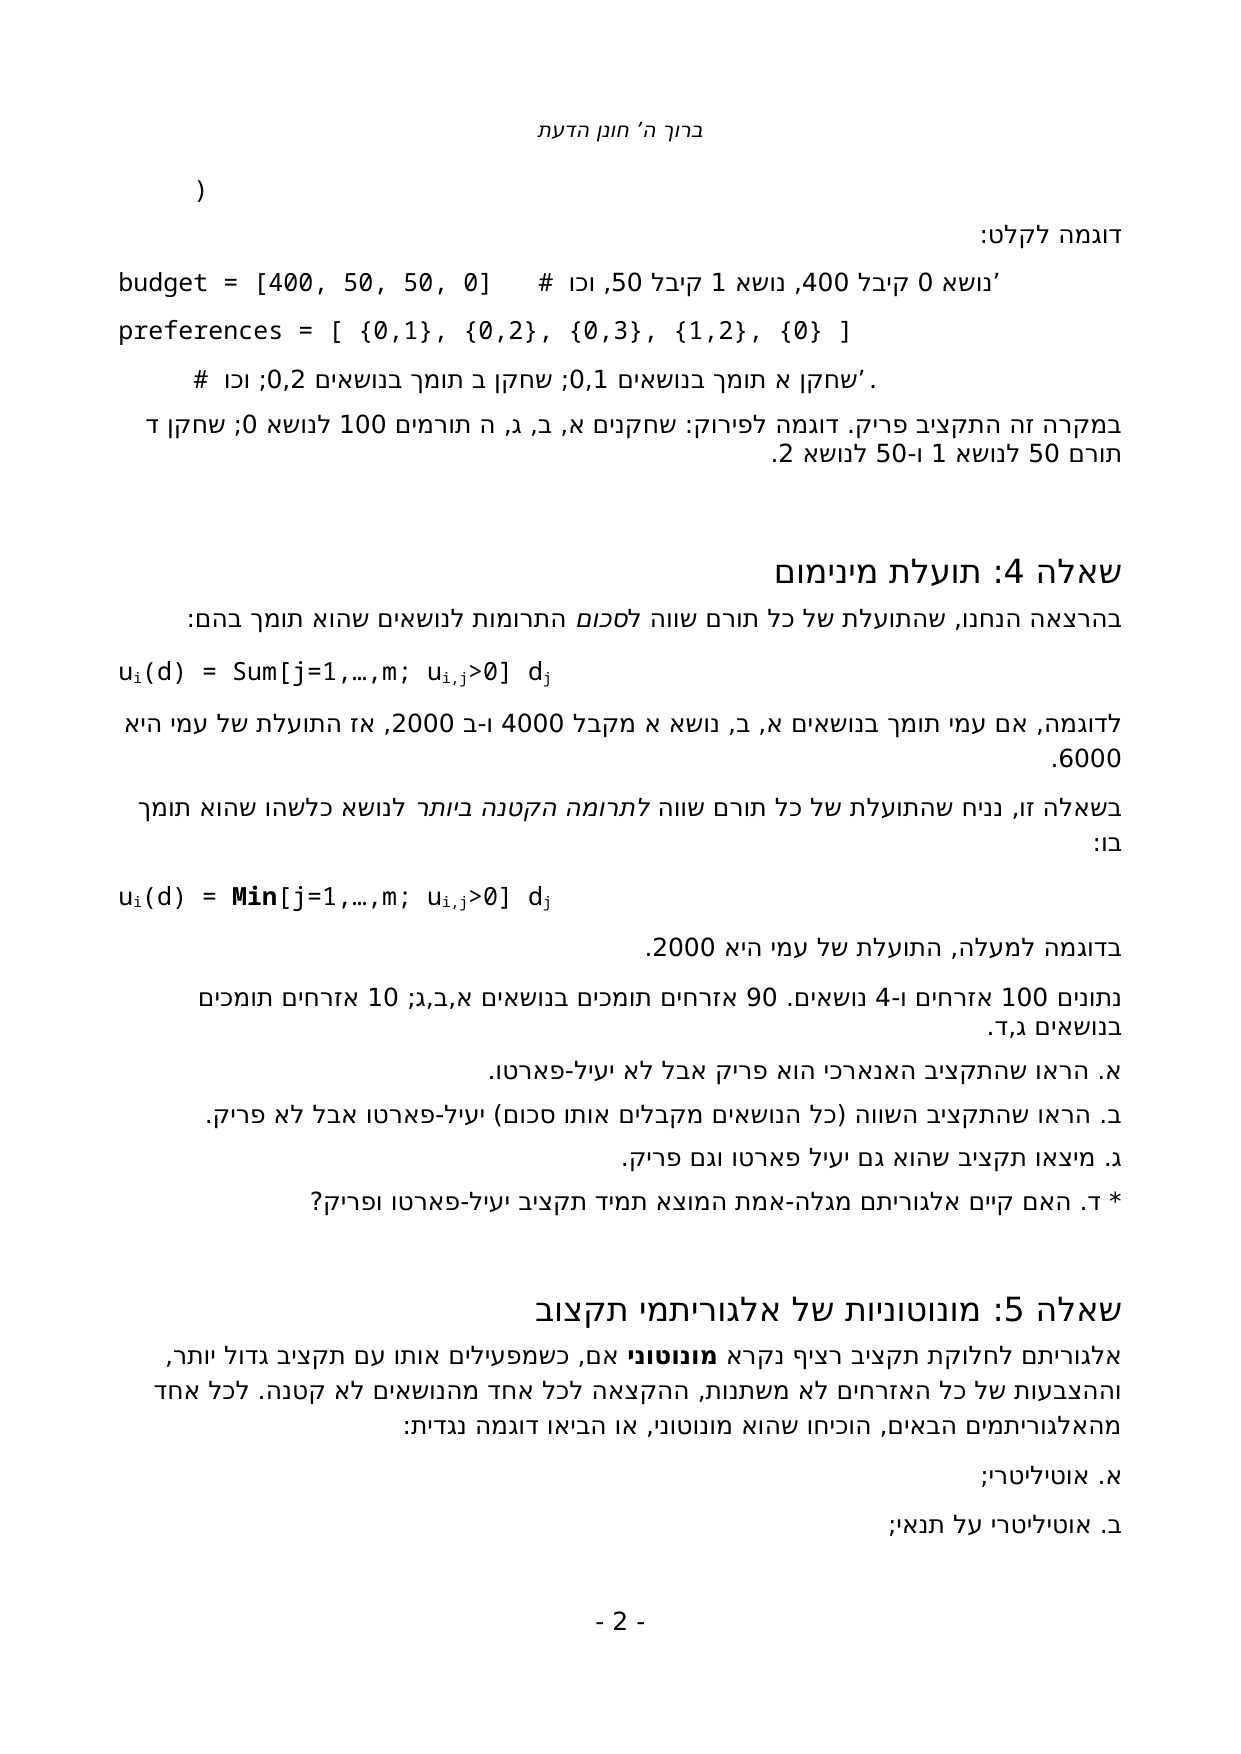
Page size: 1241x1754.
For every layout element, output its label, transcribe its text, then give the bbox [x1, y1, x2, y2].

text ג. מיצאו תקציב שהוא גם יעיל פארטו וגם פריק. [118, 1143, 1122, 1173]
text ui(d) = Min[j=1,…,m; ui,j>0] dj [118, 878, 1122, 912]
text במקרה זה התקציב פריק. דוגמה לפירוק: שחקנים א, ב, ג, ה תורמים 100 לנושא 0; שחקן ד תורם 50 לנושא 1 ו-50 לנושא 2. [118, 410, 1122, 468]
text * ד. האם קיים אלגוריתם מגלה-אמת המוצא תמיד תקציב יעיל-פארטו ופריק? [118, 1187, 1122, 1216]
text ui(d) = Sum[j=1,…,m; ui,j>0] dj [118, 653, 1122, 688]
text budget = [400, 50, 50, 0] # נושא 0 קיבל 400, נושא 1 קיבל 50, וכו’ [118, 264, 1122, 298]
text דוגמה לקלט: [118, 221, 1122, 250]
text ) [118, 172, 1122, 206]
text בשאלה זו, נניח שהתועלת של כל תורם שווה לתרומה הקטנה ביותר לנושא כלשהו שהוא תומך בו: [118, 793, 1122, 858]
text בהרצאה הנחנו, שהתועלת של כל תורם שווה לסכום התרומות לנושאים שהוא תומך בהם: [118, 604, 1122, 633]
text נתונים 100 אזרחים ו-4 נושאים. 90 אזרחים תומכים בנושאים א,ב,ג; 10 אזרחים תומכים בנושאים ג,ד. [118, 983, 1122, 1041]
text preferences = [ {0,1}, {0,2}, {0,3}, {1,2}, {0} ] [118, 313, 1122, 347]
text ב. אוטיליטרי על תנאי; [118, 1511, 1122, 1540]
text אלגוריתם לחלוקת תקציב רציף נקרא מונוטוני אם, כשמפעילים אותו עם תקציב גדול יותר, וההצבעות של כל האזרחים לא משתנות, ההקצאה לכל אחד מהנושאים לא קטנה. לכל אחד מהאלגוריתמים הבאים, הוכיחו שהוא מונוטוני, או הביאו דוגמה נגדית: [118, 1341, 1122, 1441]
text א. אוטיליטרי; [118, 1461, 1122, 1490]
subtitle שאלה 5: מונוטוניות של אלגוריתמי תקצוב [118, 1290, 1122, 1329]
text # שחקן א תומך בנושאים 0,1; שחקן ב תומך בנושאים 0,2; וכו’. [118, 362, 1122, 396]
text א. הראו שהתקציב האנארכי הוא פריק אבל לא יעיל-פארטו. [118, 1056, 1122, 1085]
text בדוגמה למעלה, התועלת של עמי היא 2000. [118, 933, 1122, 963]
subtitle שאלה 4: תועלת מינימום [118, 553, 1122, 591]
text לדוגמה, אם עמי תומך בנושאים א, ב, נושא א מקבל 4000 ו-ב 2000, אז התועלת של עמי היא 6000. [118, 709, 1122, 773]
text ב. הראו שהתקציב השווה (כל הנושאים מקבלים אותו סכום) יעיל-פארטו אבל לא פריק. [118, 1100, 1122, 1129]
